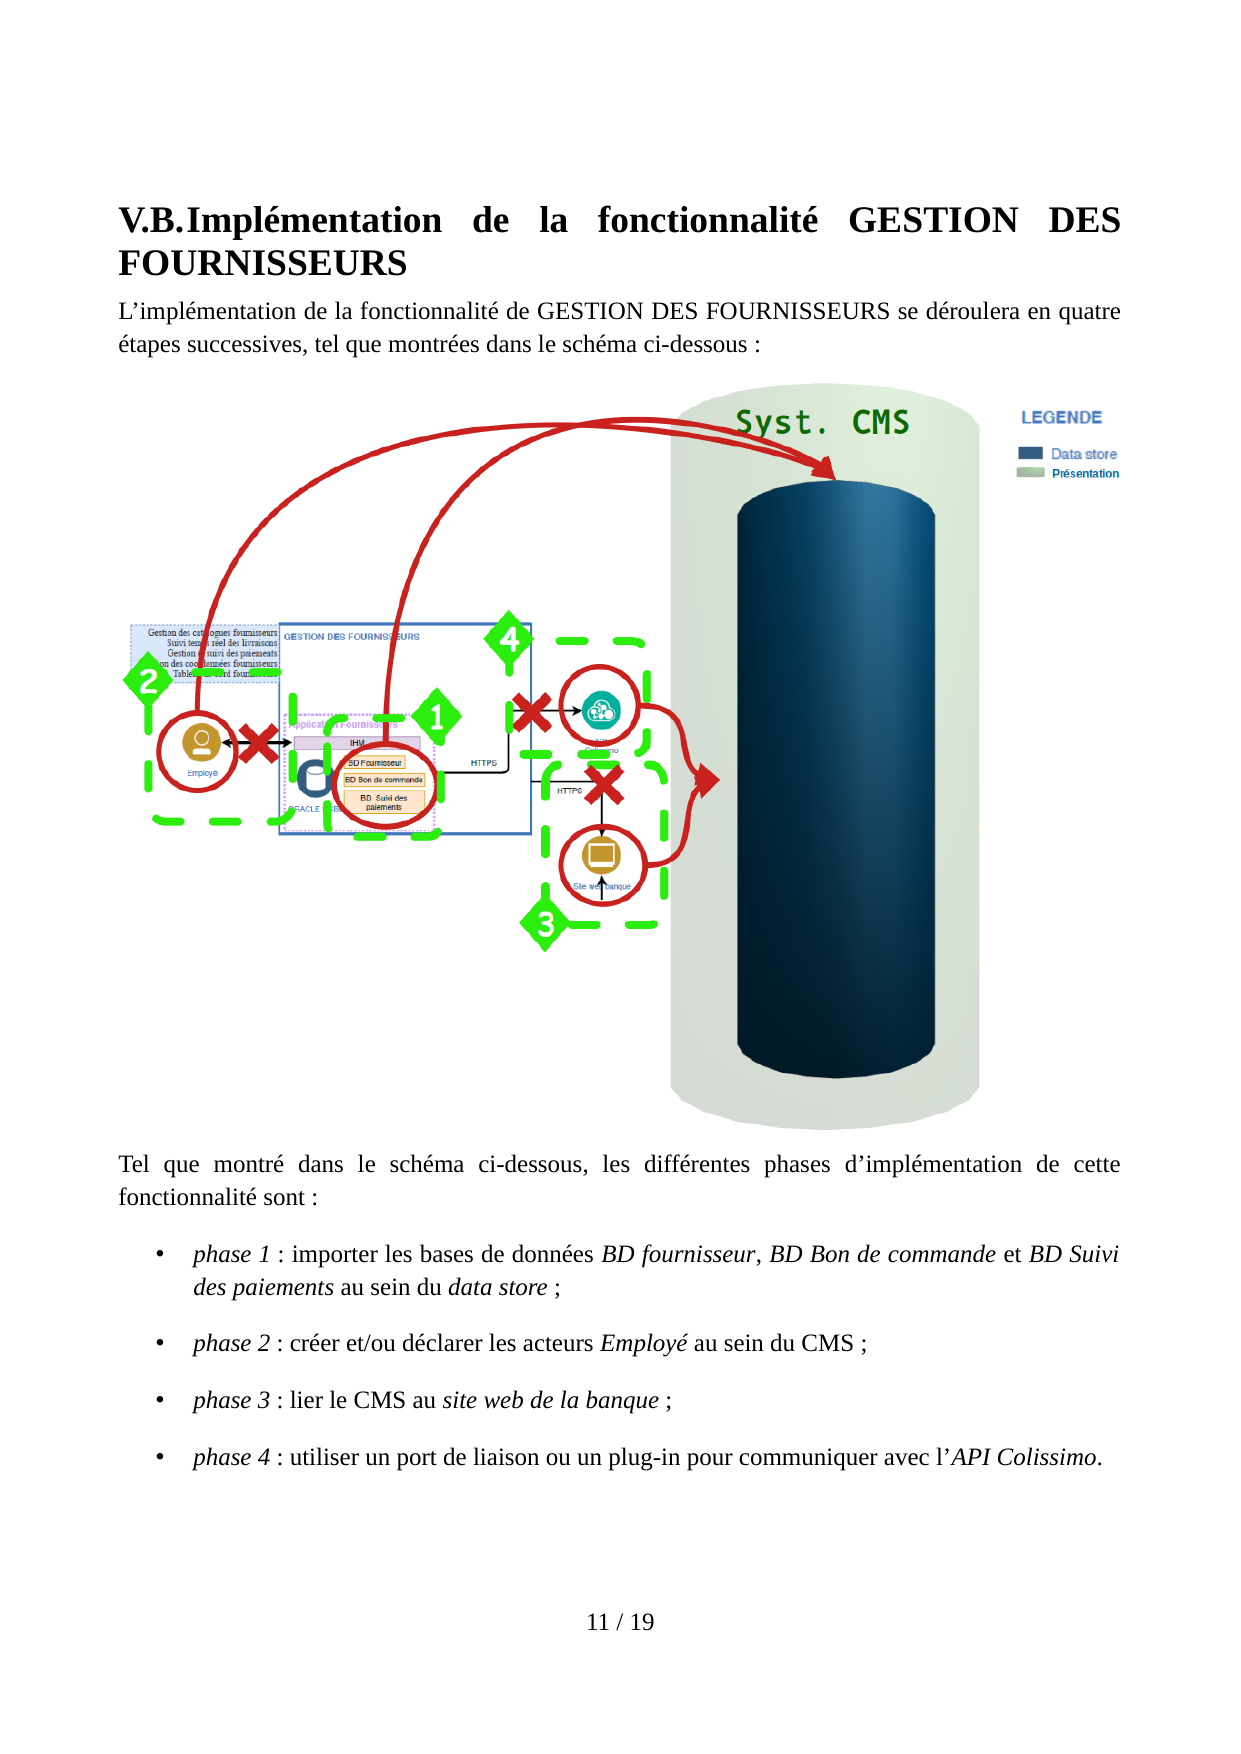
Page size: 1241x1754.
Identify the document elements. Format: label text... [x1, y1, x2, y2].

list phase 4 : utiliser un port de liaison ou un plug-in pour communiquer avec l’API Colissimo. [156, 1442, 1122, 1470]
text L’implémentation de la fonctionnalité de GESTION DES FOURNISSEURS se déroulera en quatre étapes successives, tel que montrées dans le schéma ci-dessous : [118, 296, 1122, 358]
list phase 2 : créer et/ou déclarer les acteurs Employé au sein du CMS ; [156, 1328, 1122, 1357]
text Tel que montré dans le schéma ci-dessous, les différentes phases d’implémentation de cette fonctionnalité sont : [118, 1149, 1122, 1211]
picture [118, 376, 1123, 1134]
list phase 1 : importer les bases de données BD fournisseur, BD Bon de commande et BD Suivi des paiements au sein du data store ; [156, 1239, 1122, 1301]
list phase 3 : lier le CMS au site web de la banque ; [156, 1385, 1122, 1414]
subtitle Implémentation de la fonctionnalité GESTION DES FOURNISSEURS [118, 197, 1122, 283]
